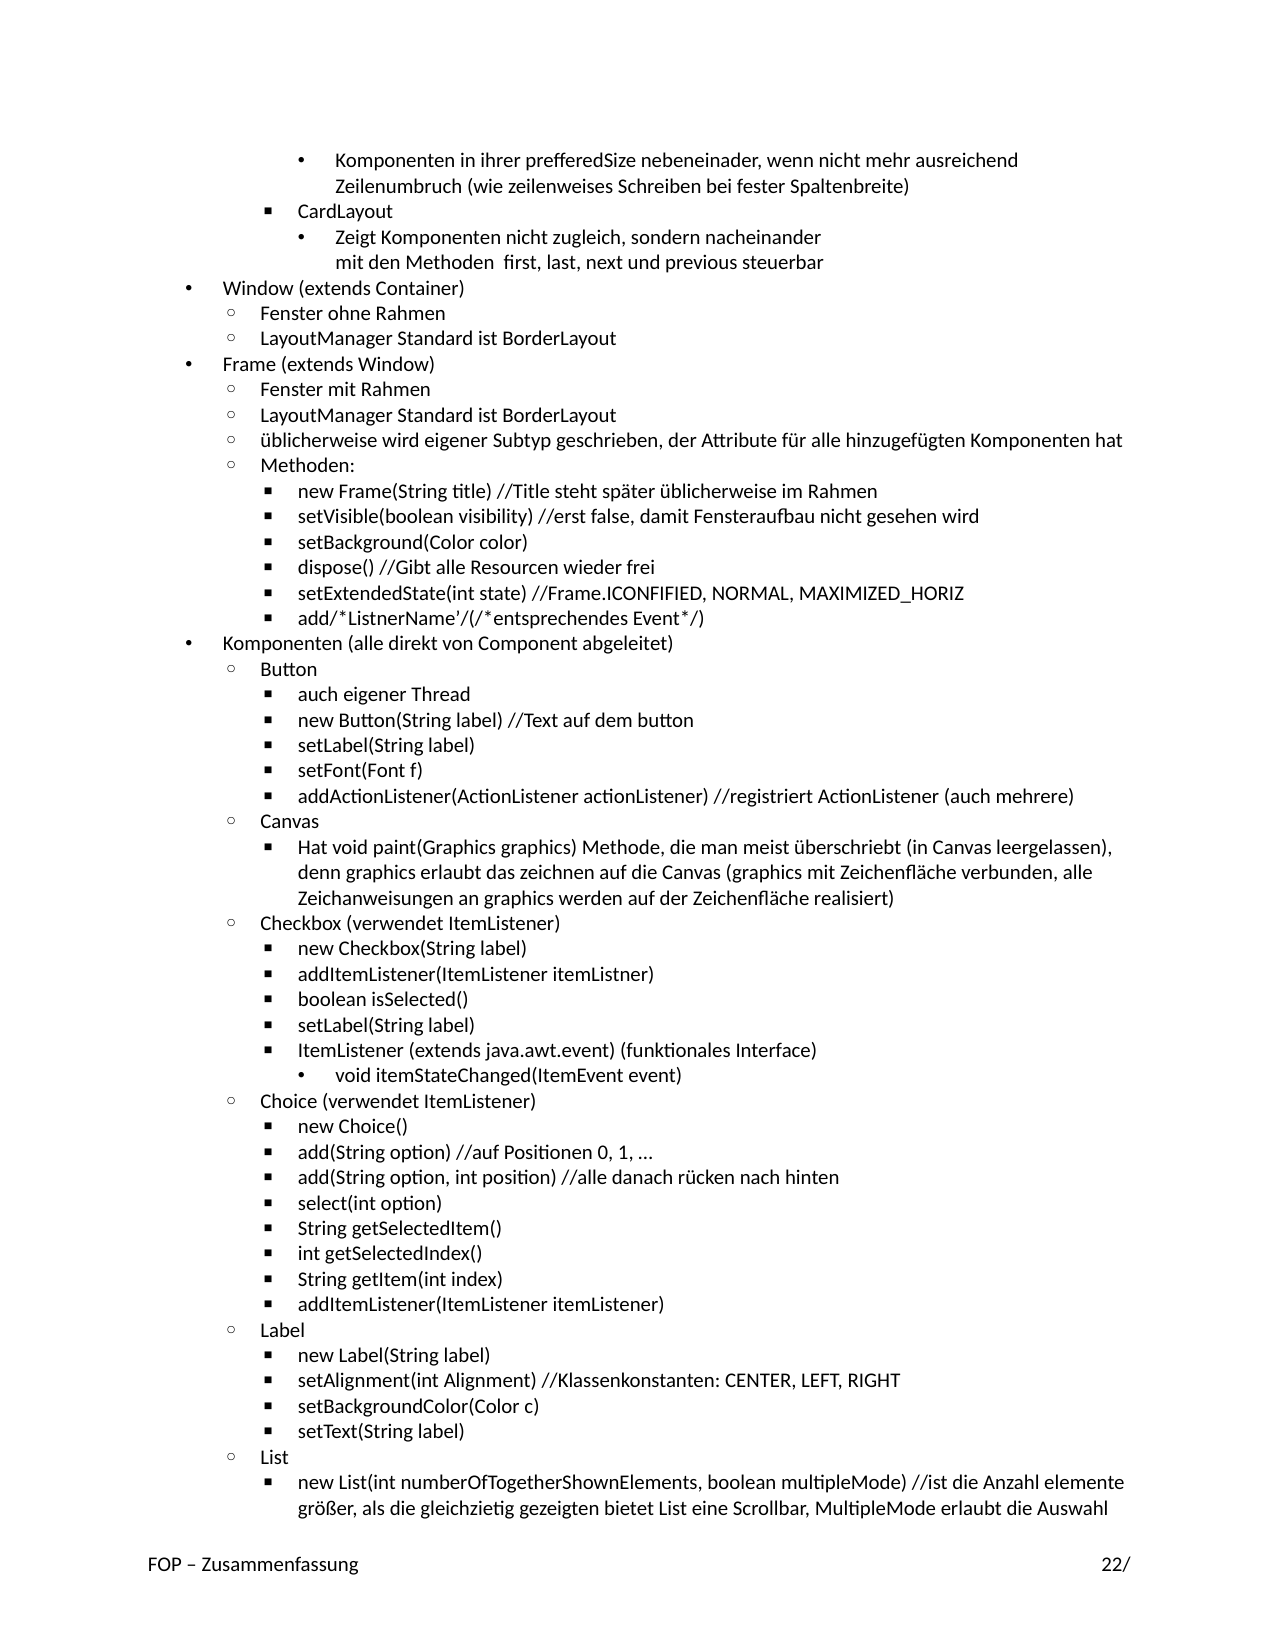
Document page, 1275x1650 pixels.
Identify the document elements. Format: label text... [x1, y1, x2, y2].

list addActionListener(ActionListener actionListener) //registriert ActionListener (auch mehrere) [260, 783, 1127, 808]
list setBackground(Color color) [260, 529, 1127, 554]
list addItemListener(ItemListener itemListener) [260, 1291, 1127, 1317]
list LayoutManager Standard ist BorderLayout [223, 402, 1127, 427]
list Hat void paint(Graphics graphics) Methode, die man meist überschriebt (in Canvas leergelassen), denn graphics erlaubt das zeichnen auf die Canvas (graphics mit Zeichenfläche verbunden, alle Zeichanweisungen an graphics werden auf der Zeichenfläche realisiert) [260, 834, 1127, 910]
list dispose() //Gibt alle Resourcen wieder frei [260, 554, 1127, 580]
list new List(int numberOfTogetherShownElements, boolean multipleMode) //ist die Anzahl elemente größer, als die gleichzietig gezeigten bietet List eine Scrollbar, MultipleMode erlaubt die Auswahl [260, 1469, 1127, 1520]
list String getItem(int index) [260, 1266, 1127, 1291]
list add(String option, int position) //alle danach rücken nach hinten [260, 1164, 1127, 1190]
list Zeigt Komponenten nicht zugleich, sondern nacheinander mit den Methoden first, last, next und previous steuerbar [298, 224, 1127, 275]
list new Choice() [260, 1113, 1127, 1139]
list Window (extends Container) [185, 275, 1127, 300]
list Canvas [223, 808, 1127, 834]
list setLabel(String label) [260, 1012, 1127, 1037]
list add/*ListnerName’/(/*entsprechendes Event*/) [260, 605, 1127, 631]
list Methoden: [223, 453, 1127, 478]
list new Frame(String title) //Title steht später üblicherweise im Rahmen [260, 478, 1127, 503]
list new Button(String label) //Text auf dem button [260, 707, 1127, 732]
list Checkbox (verwendet ItemListener) [223, 910, 1127, 936]
list Komponenten in ihrer prefferedSize nebeneinader, wenn nicht mehr ausreichend Zeilenumbruch (wie zeilenweises Schreiben bei fester Spaltenbreite) [298, 148, 1127, 198]
list setText(String label) [260, 1418, 1127, 1444]
list new Label(String label) [260, 1342, 1127, 1368]
list Fenster mit Rahmen [223, 376, 1127, 402]
list setAlignment(int Alignment) //Klassenkonstanten: CENTER, LEFT, RIGHT [260, 1368, 1127, 1393]
list Komponenten (alle direkt von Component abgeleitet) [185, 631, 1127, 656]
list String getSelectedItem() [260, 1215, 1127, 1241]
list CardLayout [260, 198, 1127, 224]
list Choice (verwendet ItemListener) [223, 1088, 1127, 1113]
list setLabel(String label) [260, 732, 1127, 758]
list üblicherweise wird eigener Subtyp geschrieben, der Attribute für alle hinzugefügten Komponenten hat [223, 427, 1127, 453]
list Frame (extends Window) [185, 351, 1127, 376]
list ItemListener (extends java.awt.event) (funktionales Interface) [260, 1037, 1127, 1063]
list LayoutManager Standard ist BorderLayout [223, 326, 1127, 351]
list Fenster ohne Rahmen [223, 300, 1127, 326]
list boolean isSelected() [260, 986, 1127, 1012]
list addItemListener(ItemListener itemListner) [260, 961, 1127, 986]
list void itemStateChanged(ItemEvent event) [298, 1063, 1127, 1088]
list new Checkbox(String label) [260, 936, 1127, 961]
list List [223, 1444, 1127, 1469]
list Button [223, 656, 1127, 681]
list setExtendedState(int state) //Frame.ICONFIFIED, NORMAL, MAXIMIZED_HORIZ [260, 580, 1127, 605]
list setBackgroundColor(Color c) [260, 1393, 1127, 1418]
list Label [223, 1317, 1127, 1342]
list int getSelectedIndex() [260, 1241, 1127, 1266]
list add(String option) //auf Positionen 0, 1, … [260, 1139, 1127, 1164]
list setVisible(boolean visibility) //erst false, damit Fensteraufbau nicht gesehen wird [260, 503, 1127, 529]
list auch eigener Thread [260, 681, 1127, 707]
list setFont(Font f) [260, 758, 1127, 783]
list select(int option) [260, 1190, 1127, 1215]
